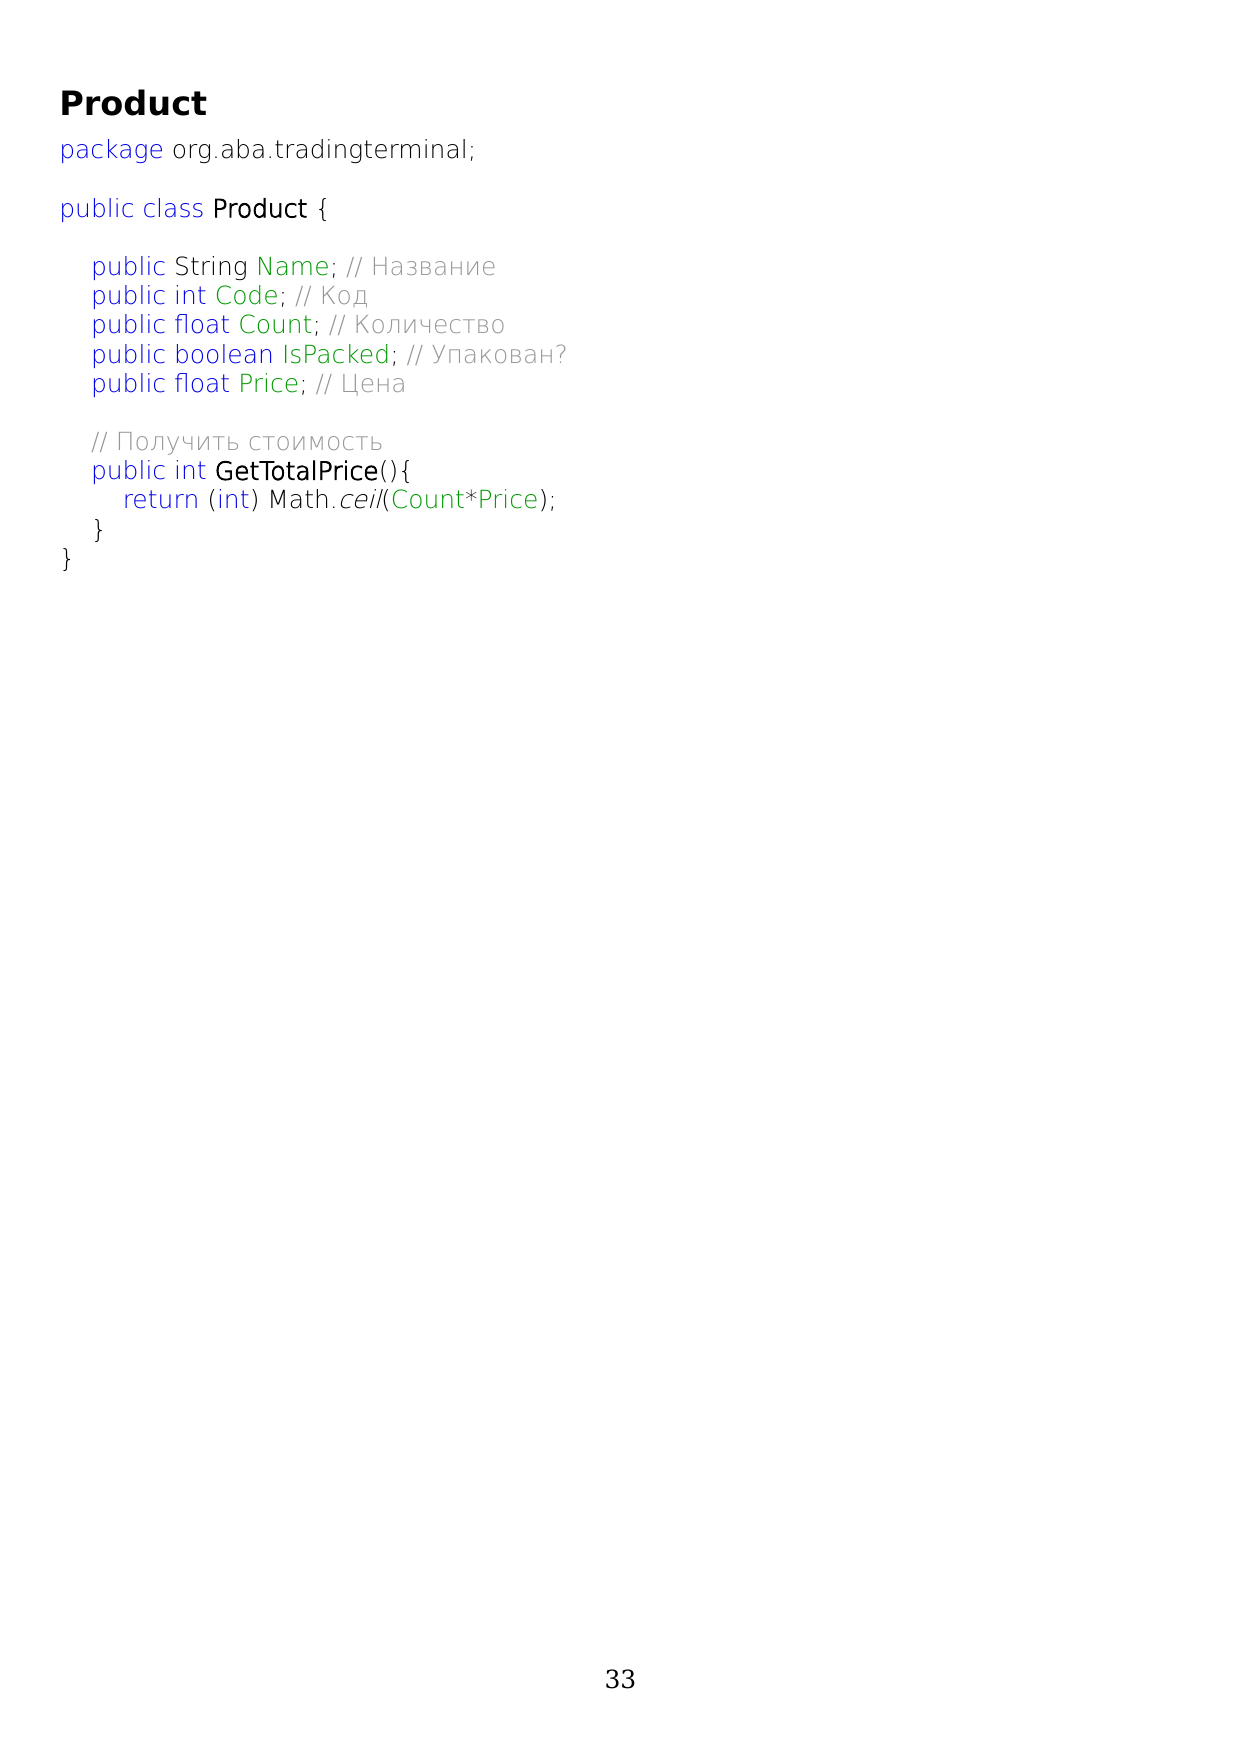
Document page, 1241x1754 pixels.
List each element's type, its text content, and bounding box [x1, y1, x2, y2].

text return (int) Math.ceil(Count*Price); [59, 486, 1181, 515]
text public class Product { [59, 194, 1181, 223]
subtitle Product [59, 84, 1181, 123]
text public boolean IsPacked; // Упакован? [59, 340, 1181, 369]
text } [59, 515, 1181, 544]
text public int GetTotalPrice(){ [59, 456, 1181, 486]
text package org.aba.tradingterminal; [59, 136, 1181, 165]
text } [59, 544, 1181, 573]
text // Получить стоимость [59, 427, 1181, 456]
text public float Count; // Количество [59, 311, 1181, 340]
text public int Code; // Код [59, 281, 1181, 311]
text public String Name; // Название [59, 252, 1181, 281]
text public float Price; // Цена [59, 369, 1181, 398]
